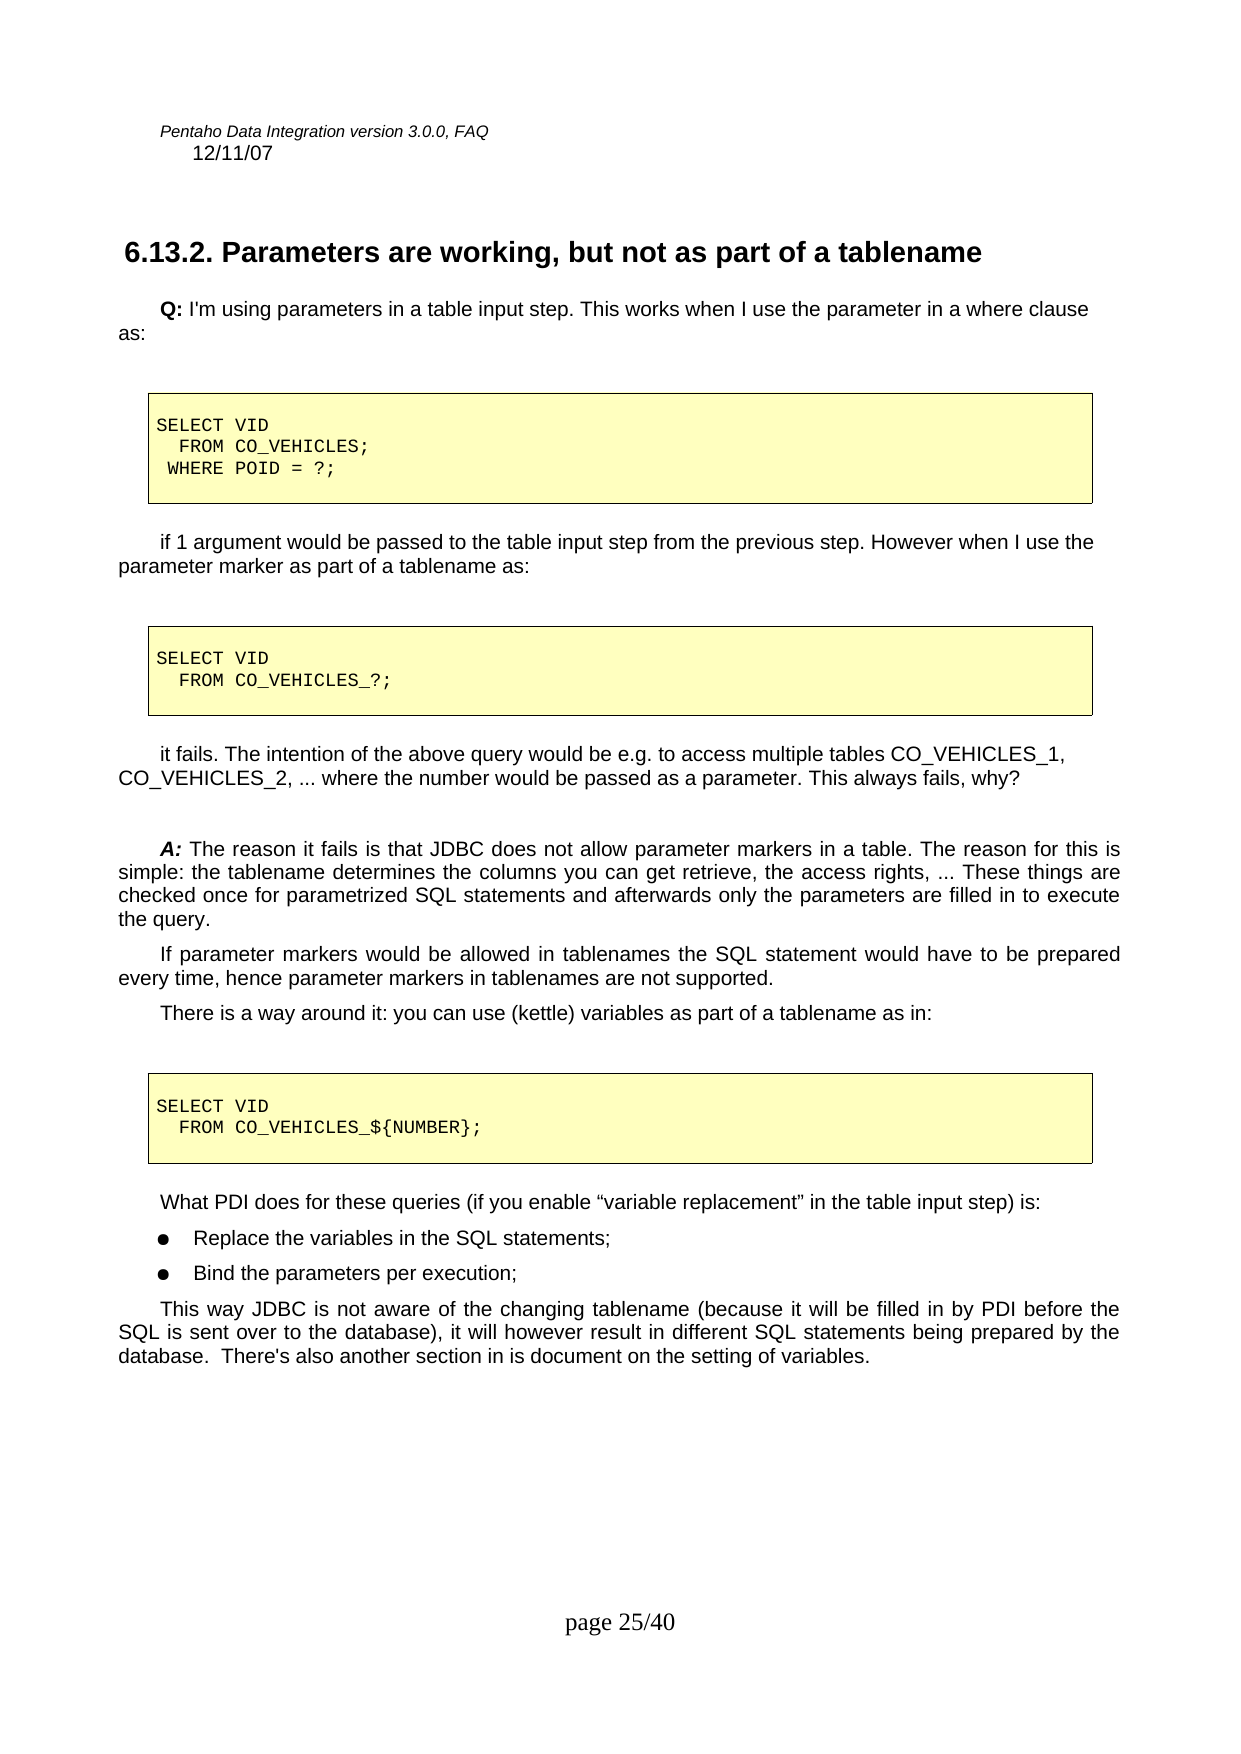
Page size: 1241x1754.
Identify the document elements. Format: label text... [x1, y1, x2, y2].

text FROM CO_VEHICLES; [149, 435, 1092, 456]
list Bind the parameters per execution; [156, 1262, 1122, 1285]
text FROM CO_VEHICLES_?; [149, 668, 1092, 689]
text if 1 argument would be passed to the table input step from the previous step. However when I use the parameter marker as part of a tablename as: [118, 531, 1122, 577]
text FROM CO_VEHICLES_${NUMBER}; [149, 1116, 1092, 1137]
text SELECT VID [149, 414, 1092, 435]
text SELECT VID [149, 1094, 1092, 1116]
text There is a way around it: you can use (kettle) variables as part of a tablename as in: [118, 1002, 1122, 1025]
text What PDI does for these queries (if you enable “variable replacement” in the table input step) is: [118, 1191, 1122, 1214]
list Replace the variables in the SQL statements; [156, 1226, 1122, 1249]
text Q: I'm using parameters in a table input step. This works when I use the parameter in a where clause as: [118, 298, 1122, 344]
text A: The reason it fails is that JDBC does not allow parameter markers in a table. The reason for this is simple: the tablename determines the columns you can get retrieve, the access rights, ... These things are checked once for parametrized SQL statements and afterwards only the parameters are filled in to execute the query. [118, 837, 1122, 930]
text SELECT VID [149, 647, 1092, 668]
text This way JDBC is not aware of the changing tablename (because it will be filled in by PDI before the SQL is sent over to the database), it will however result in different SQL statements being prepared by the database. There's also another section in is document on the setting of variables. [118, 1298, 1122, 1367]
text it fails. The intention of the above query would be e.g. to access multiple tables CO_VEHICLES_1, CO_VEHICLES_2, ... where the number would be passed as a parameter. This always fails, why? [118, 743, 1122, 789]
text WHERE POID = ?; [149, 456, 1092, 477]
text If parameter markers would be allowed in tablenames the SQL statement would have to be prepared every time, hence parameter markers in tablenames are not supported. [118, 943, 1122, 989]
subtitle Parameters are working, but not as part of a tablename [124, 236, 1122, 268]
